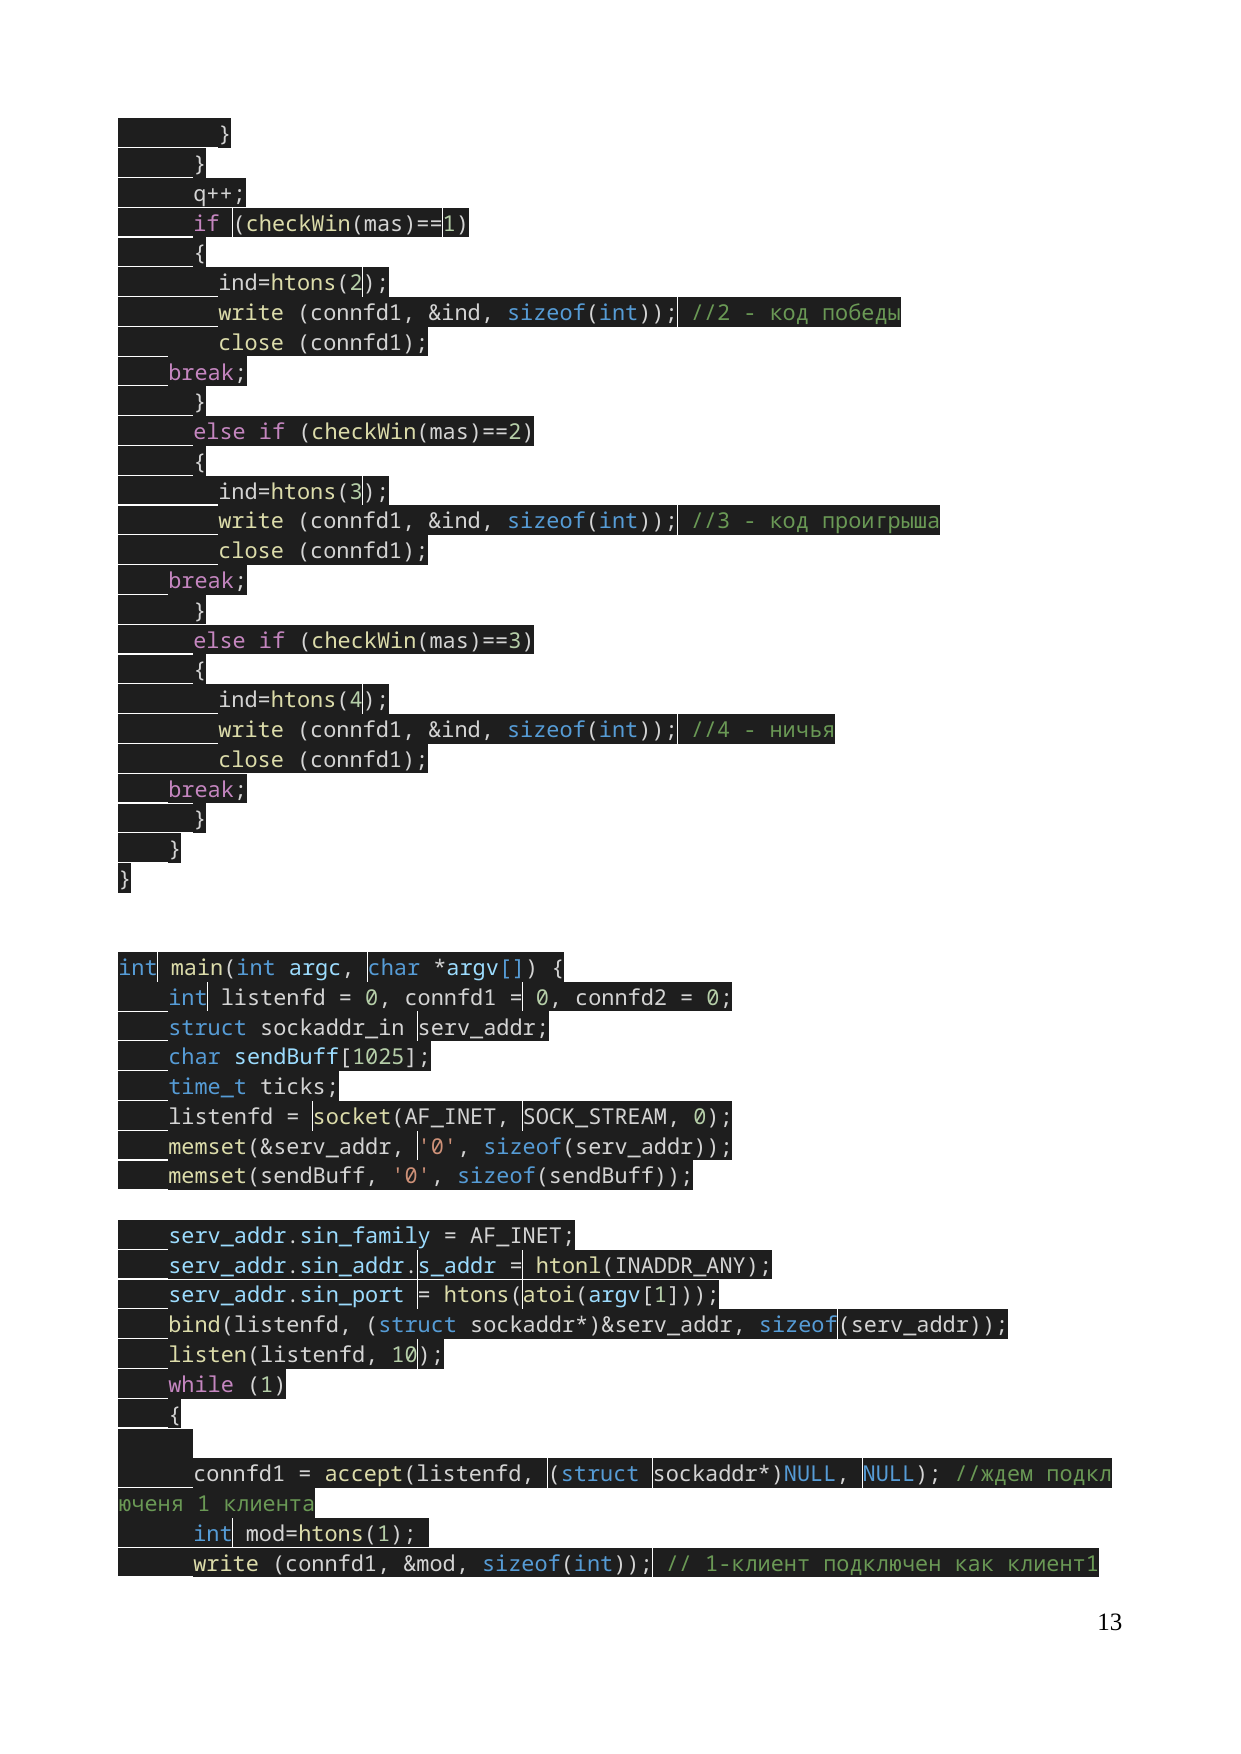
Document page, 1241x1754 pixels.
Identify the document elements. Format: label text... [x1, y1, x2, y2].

text write (connfd1, &mod, sizeof(int)); // 1-клиент подключен как клиент1 [118, 1547, 1122, 1577]
text struct sockaddr_in serv_addr; [118, 1011, 1122, 1041]
text memset(sendBuff, '0', sizeof(sendBuff)); [118, 1160, 1122, 1190]
text } [118, 833, 1122, 863]
text while (1) [118, 1369, 1122, 1399]
text time_t ticks; [118, 1071, 1122, 1101]
text { [118, 654, 1122, 684]
text else if (checkWin(mas)==2) [118, 416, 1122, 446]
text break; [118, 773, 1122, 803]
text write (connfd1, &ind, sizeof(int)); //3 - код проигрыша [118, 505, 1122, 535]
text q++; [118, 178, 1122, 207]
text close (connfd1); [118, 535, 1122, 565]
text } [118, 803, 1122, 833]
text if (checkWin(mas)==1) [118, 207, 1122, 237]
text serv_addr.sin_family = AF_INET; [118, 1220, 1122, 1250]
text ind=htons(2); [118, 267, 1122, 297]
text close (connfd1); [118, 744, 1122, 773]
text else if (checkWin(mas)==3) [118, 624, 1122, 654]
text listenfd = socket(AF_INET, SOCK_STREAM, 0); [118, 1101, 1122, 1131]
text memset(&serv_addr, '0', sizeof(serv_addr)); [118, 1131, 1122, 1160]
text write (connfd1, &ind, sizeof(int)); //2 - код победы [118, 297, 1122, 327]
text } [118, 118, 1122, 148]
text serv_addr.sin_port = htons(atoi(argv[1])); [118, 1279, 1122, 1309]
text listen(listenfd, 10); [118, 1339, 1122, 1369]
text break; [118, 356, 1122, 386]
text ind=htons(3); [118, 476, 1122, 505]
text } [118, 148, 1122, 178]
text } [118, 386, 1122, 416]
text } [118, 595, 1122, 624]
text { [118, 237, 1122, 267]
text close (connfd1); [118, 327, 1122, 356]
text char sendBuff[1025]; [118, 1041, 1122, 1071]
text { [118, 446, 1122, 476]
text connfd1 = accept(listenfd, (struct sockaddr*)NULL, NULL); //ждем подключеня 1 клиента [118, 1458, 1122, 1518]
text int listenfd = 0, connfd1 = 0, connfd2 = 0; [118, 982, 1122, 1011]
text write (connfd1, &ind, sizeof(int)); //4 - ничья [118, 714, 1122, 744]
text int mod=htons(1); [118, 1518, 1122, 1547]
text ind=htons(4); [118, 684, 1122, 714]
text bind(listenfd, (struct sockaddr*)&serv_addr, sizeof(serv_addr)); [118, 1309, 1122, 1339]
text break; [118, 565, 1122, 595]
text } [118, 863, 1122, 893]
text serv_addr.sin_addr.s_addr = htonl(INADDR_ANY); [118, 1250, 1122, 1279]
text int main(int argc, char *argv[]) { [118, 952, 1122, 982]
text { [118, 1399, 1122, 1428]
